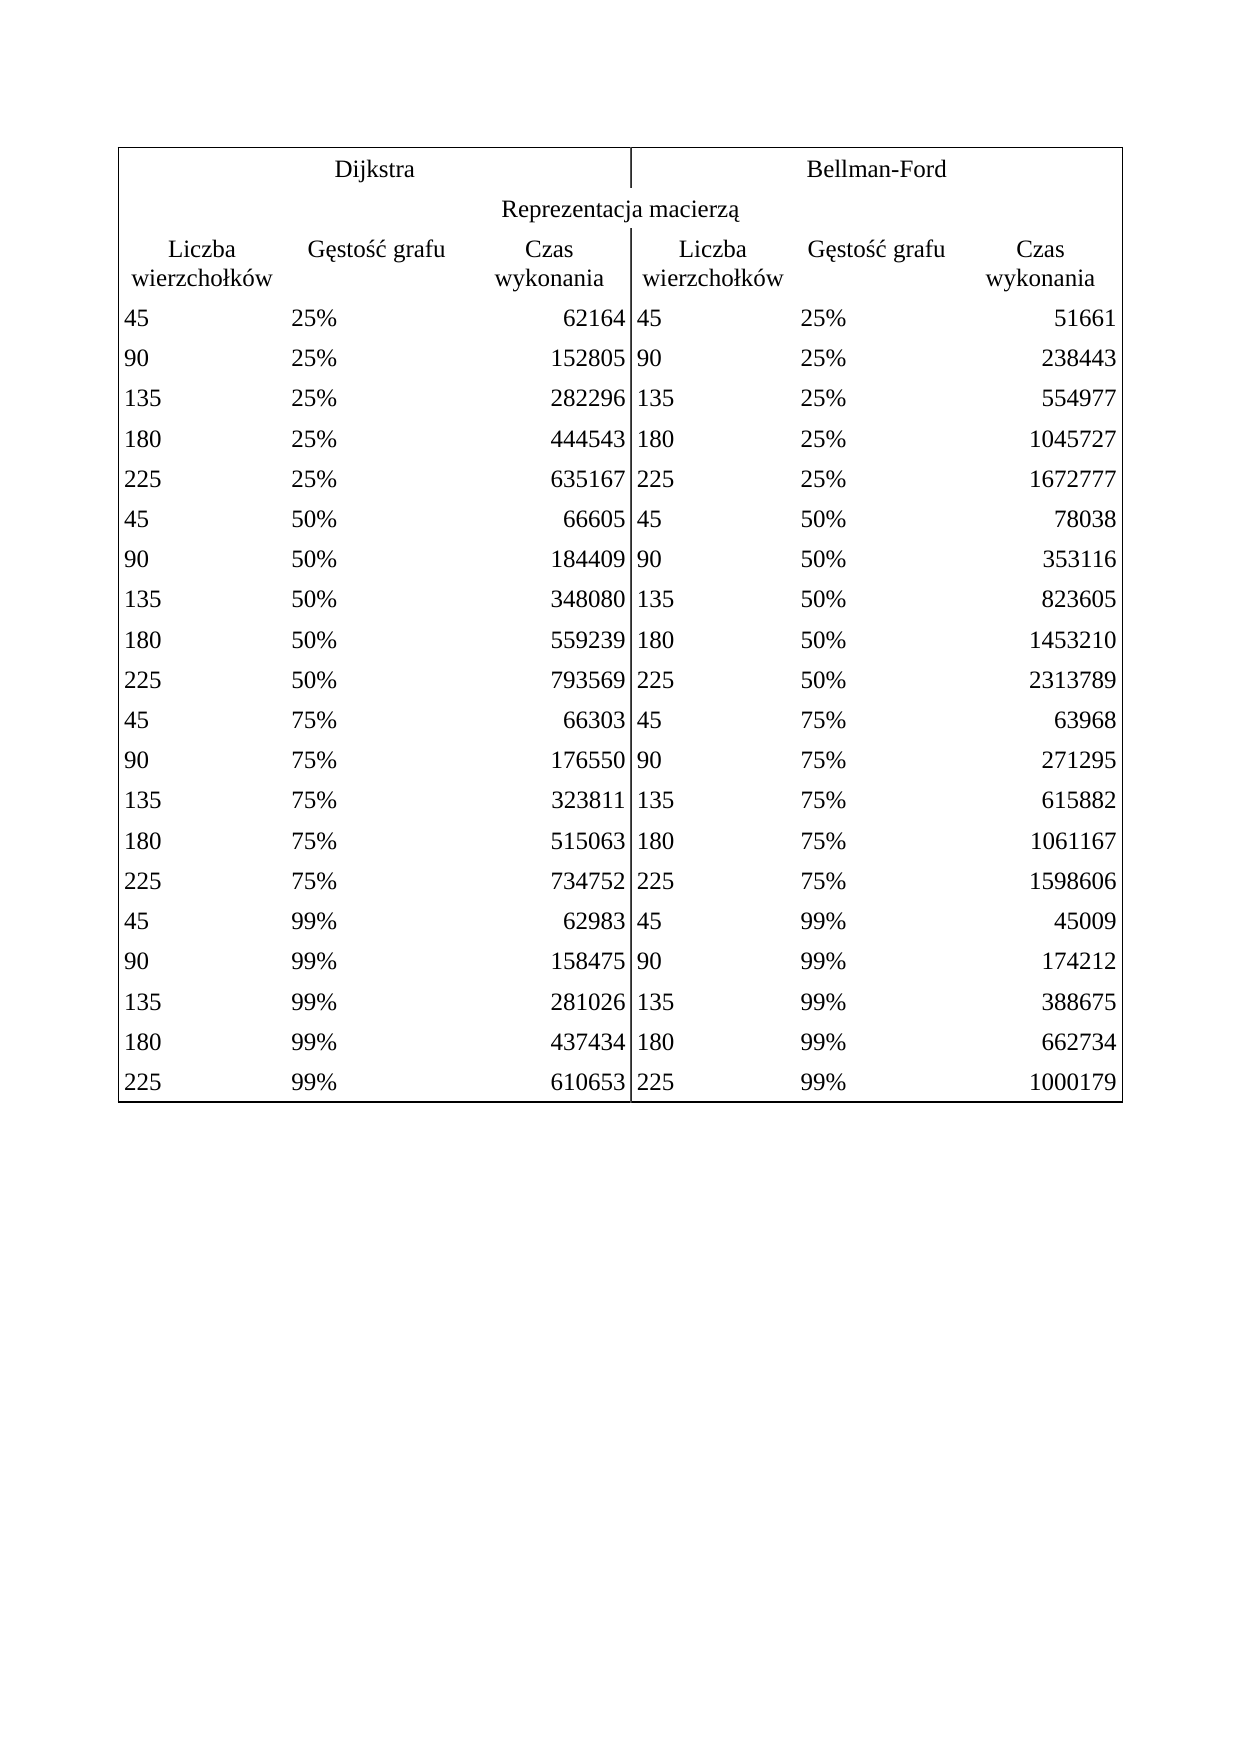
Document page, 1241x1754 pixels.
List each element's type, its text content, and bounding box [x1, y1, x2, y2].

table_cell 271295 [958, 740, 1122, 780]
table_cell 238443 [958, 338, 1122, 378]
table_cell 180 [632, 418, 794, 458]
table_cell 99% [795, 941, 958, 981]
table_cell Reprezentacja macierzą [119, 188, 1122, 228]
table_cell 662734 [958, 1021, 1122, 1061]
table_cell 25% [795, 418, 958, 458]
table_cell 180 [119, 418, 286, 458]
table_cell 90 [119, 941, 286, 981]
table_cell 45 [632, 297, 794, 337]
table_cell 45 [119, 297, 286, 337]
table_cell 158475 [467, 941, 630, 981]
table_cell 282296 [467, 378, 630, 418]
table_cell 50% [795, 579, 958, 619]
table_cell 1061167 [958, 820, 1122, 860]
table_cell 135 [632, 579, 794, 619]
table_cell 99% [286, 941, 467, 981]
table_cell 444543 [467, 418, 630, 458]
table_cell 90 [632, 338, 794, 378]
table_cell 45 [119, 498, 286, 538]
table_cell 90 [632, 539, 794, 579]
table_cell 1045727 [958, 418, 1122, 458]
table_cell 348080 [467, 579, 630, 619]
table_cell 99% [795, 900, 958, 941]
table_cell 1000179 [958, 1061, 1122, 1101]
table_cell 1453210 [958, 619, 1122, 659]
table_header Dijkstra [119, 148, 630, 188]
table_cell 25% [286, 418, 467, 458]
table_cell 176550 [467, 740, 630, 780]
table_cell 180 [119, 820, 286, 860]
table_cell 25% [795, 458, 958, 498]
table_cell 75% [286, 860, 467, 900]
table_cell Czas wykonania [958, 228, 1122, 297]
table_cell 25% [286, 458, 467, 498]
table_cell 25% [795, 297, 958, 337]
table_cell 180 [632, 619, 794, 659]
table_cell 180 [119, 619, 286, 659]
table_cell 90 [119, 740, 286, 780]
table_cell 50% [795, 619, 958, 659]
table_cell 75% [795, 860, 958, 900]
table_cell 50% [286, 619, 467, 659]
table_header Bellman-Ford [632, 148, 1122, 188]
table_cell 225 [119, 1061, 286, 1101]
table_cell 50% [286, 498, 467, 538]
table_cell 62983 [467, 900, 630, 941]
table_cell 99% [286, 1061, 467, 1101]
table_cell 135 [632, 780, 794, 820]
table_cell Liczba wierzchołków [632, 228, 794, 297]
table_cell 45 [119, 900, 286, 941]
table_cell 225 [119, 659, 286, 699]
table_cell 99% [286, 981, 467, 1021]
table_cell 90 [119, 338, 286, 378]
table_cell 63968 [958, 699, 1122, 739]
table_cell 225 [632, 1061, 794, 1101]
table_cell 50% [795, 498, 958, 538]
table_cell 388675 [958, 981, 1122, 1021]
table_cell Gęstość grafu [795, 228, 958, 297]
table_cell 515063 [467, 820, 630, 860]
table_cell 180 [632, 1021, 794, 1061]
table_cell 51661 [958, 297, 1122, 337]
table_cell 135 [632, 981, 794, 1021]
table_cell 25% [795, 378, 958, 418]
table_cell 75% [795, 740, 958, 780]
table_cell 50% [286, 659, 467, 699]
table_cell 184409 [467, 539, 630, 579]
table_cell 734752 [467, 860, 630, 900]
table_cell 152805 [467, 338, 630, 378]
table_cell 823605 [958, 579, 1122, 619]
table_cell 99% [286, 1021, 467, 1061]
table_cell 615882 [958, 780, 1122, 820]
table_cell 1598606 [958, 860, 1122, 900]
table_cell 225 [632, 659, 794, 699]
table_cell 180 [119, 1021, 286, 1061]
table_cell 25% [795, 338, 958, 378]
table_cell 135 [119, 579, 286, 619]
table_cell 225 [632, 458, 794, 498]
table_cell Gęstość grafu [286, 228, 467, 297]
table_cell 66303 [467, 699, 630, 739]
table_cell 180 [632, 820, 794, 860]
table_cell 75% [286, 820, 467, 860]
table_cell 50% [286, 539, 467, 579]
table_cell Czas wykonania [467, 228, 630, 297]
table_cell 635167 [467, 458, 630, 498]
table_cell 90 [632, 941, 794, 981]
table_cell 78038 [958, 498, 1122, 538]
table_cell 75% [286, 699, 467, 739]
table_cell 99% [795, 981, 958, 1021]
table_cell 99% [795, 1021, 958, 1061]
table_cell 45009 [958, 900, 1122, 941]
table_cell 75% [795, 780, 958, 820]
table_cell 554977 [958, 378, 1122, 418]
table_cell 225 [119, 458, 286, 498]
table_cell 90 [119, 539, 286, 579]
table_cell 793569 [467, 659, 630, 699]
table_cell 1672777 [958, 458, 1122, 498]
table_cell 45 [632, 498, 794, 538]
table_cell 75% [286, 780, 467, 820]
table_cell 99% [286, 900, 467, 941]
table_cell 50% [795, 659, 958, 699]
table_cell 225 [632, 860, 794, 900]
table_cell 610653 [467, 1061, 630, 1101]
table_cell 50% [795, 539, 958, 579]
table_cell 135 [632, 378, 794, 418]
table_cell 25% [286, 297, 467, 337]
table_cell 90 [632, 740, 794, 780]
table_cell 353116 [958, 539, 1122, 579]
table_cell 75% [795, 699, 958, 739]
table_cell 2313789 [958, 659, 1122, 699]
table_cell 174212 [958, 941, 1122, 981]
table_cell 135 [119, 780, 286, 820]
table_cell 99% [795, 1061, 958, 1101]
table_cell 45 [632, 699, 794, 739]
table_cell 135 [119, 981, 286, 1021]
table_cell 225 [119, 860, 286, 900]
table_cell 135 [119, 378, 286, 418]
table_cell 25% [286, 378, 467, 418]
table_cell 75% [286, 740, 467, 780]
table_cell 45 [632, 900, 794, 941]
table_cell Liczba wierzchołków [119, 228, 286, 297]
table_cell 281026 [467, 981, 630, 1021]
table_cell 75% [795, 820, 958, 860]
table_cell 62164 [467, 297, 630, 337]
table_cell 45 [119, 699, 286, 739]
table_cell 559239 [467, 619, 630, 659]
table_cell 323811 [467, 780, 630, 820]
table_cell 50% [286, 579, 467, 619]
table_cell 66605 [467, 498, 630, 538]
table_cell 437434 [467, 1021, 630, 1061]
table_cell 25% [286, 338, 467, 378]
